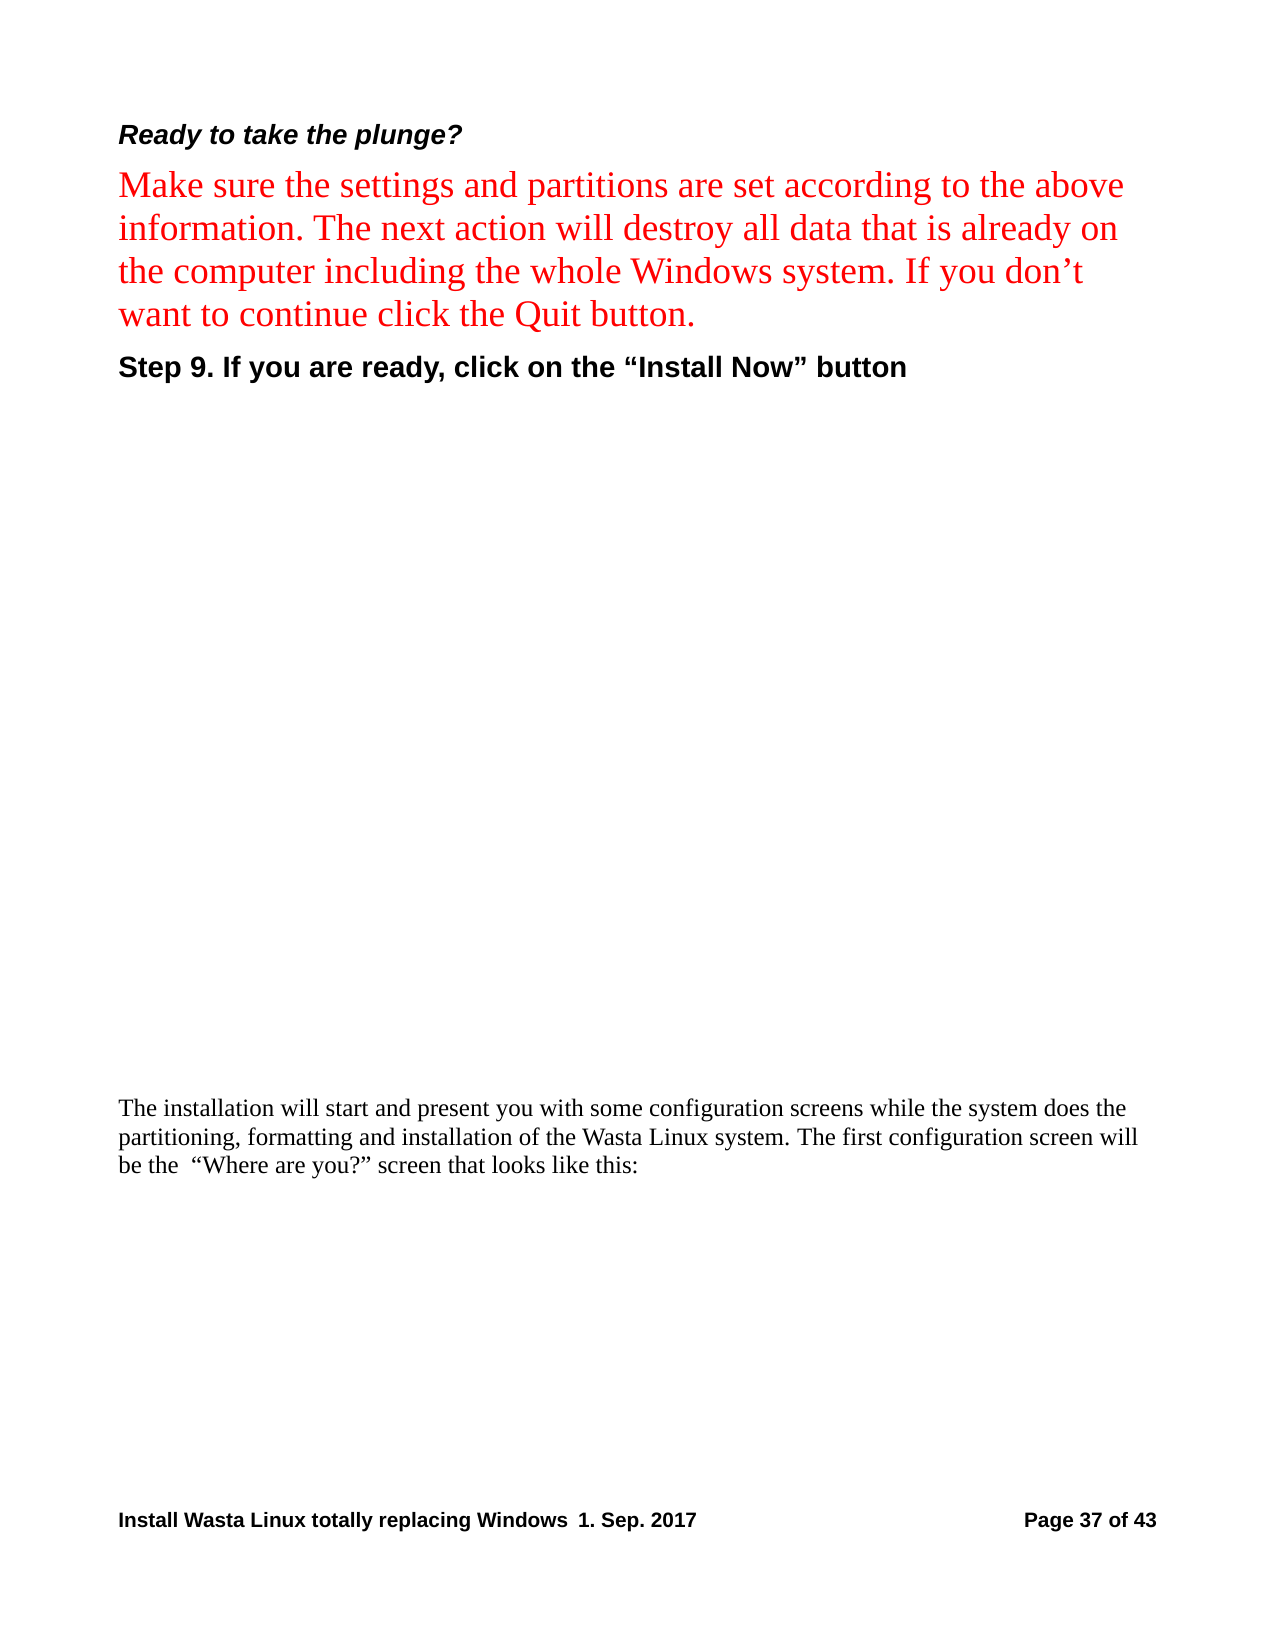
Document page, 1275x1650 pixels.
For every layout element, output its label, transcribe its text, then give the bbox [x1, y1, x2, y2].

text Make sure the settings and partitions are set according to the above information. The next action will destroy all data that is already on the computer including the whole Windows system. If you don’t want to continue click the Quit button. [118, 162, 1157, 335]
text The installation will start and present you with some configuration screens while the system does the partitioning, formatting and installation of the Wasta Linux system. The first configuration screen will be the “Where are you?” screen that looks like this: [118, 1093, 1157, 1179]
subtitle Ready to take the plunge? [118, 118, 1157, 150]
subtitle Step 9. If you are ready, click on the “Install Now” button [118, 349, 1157, 383]
